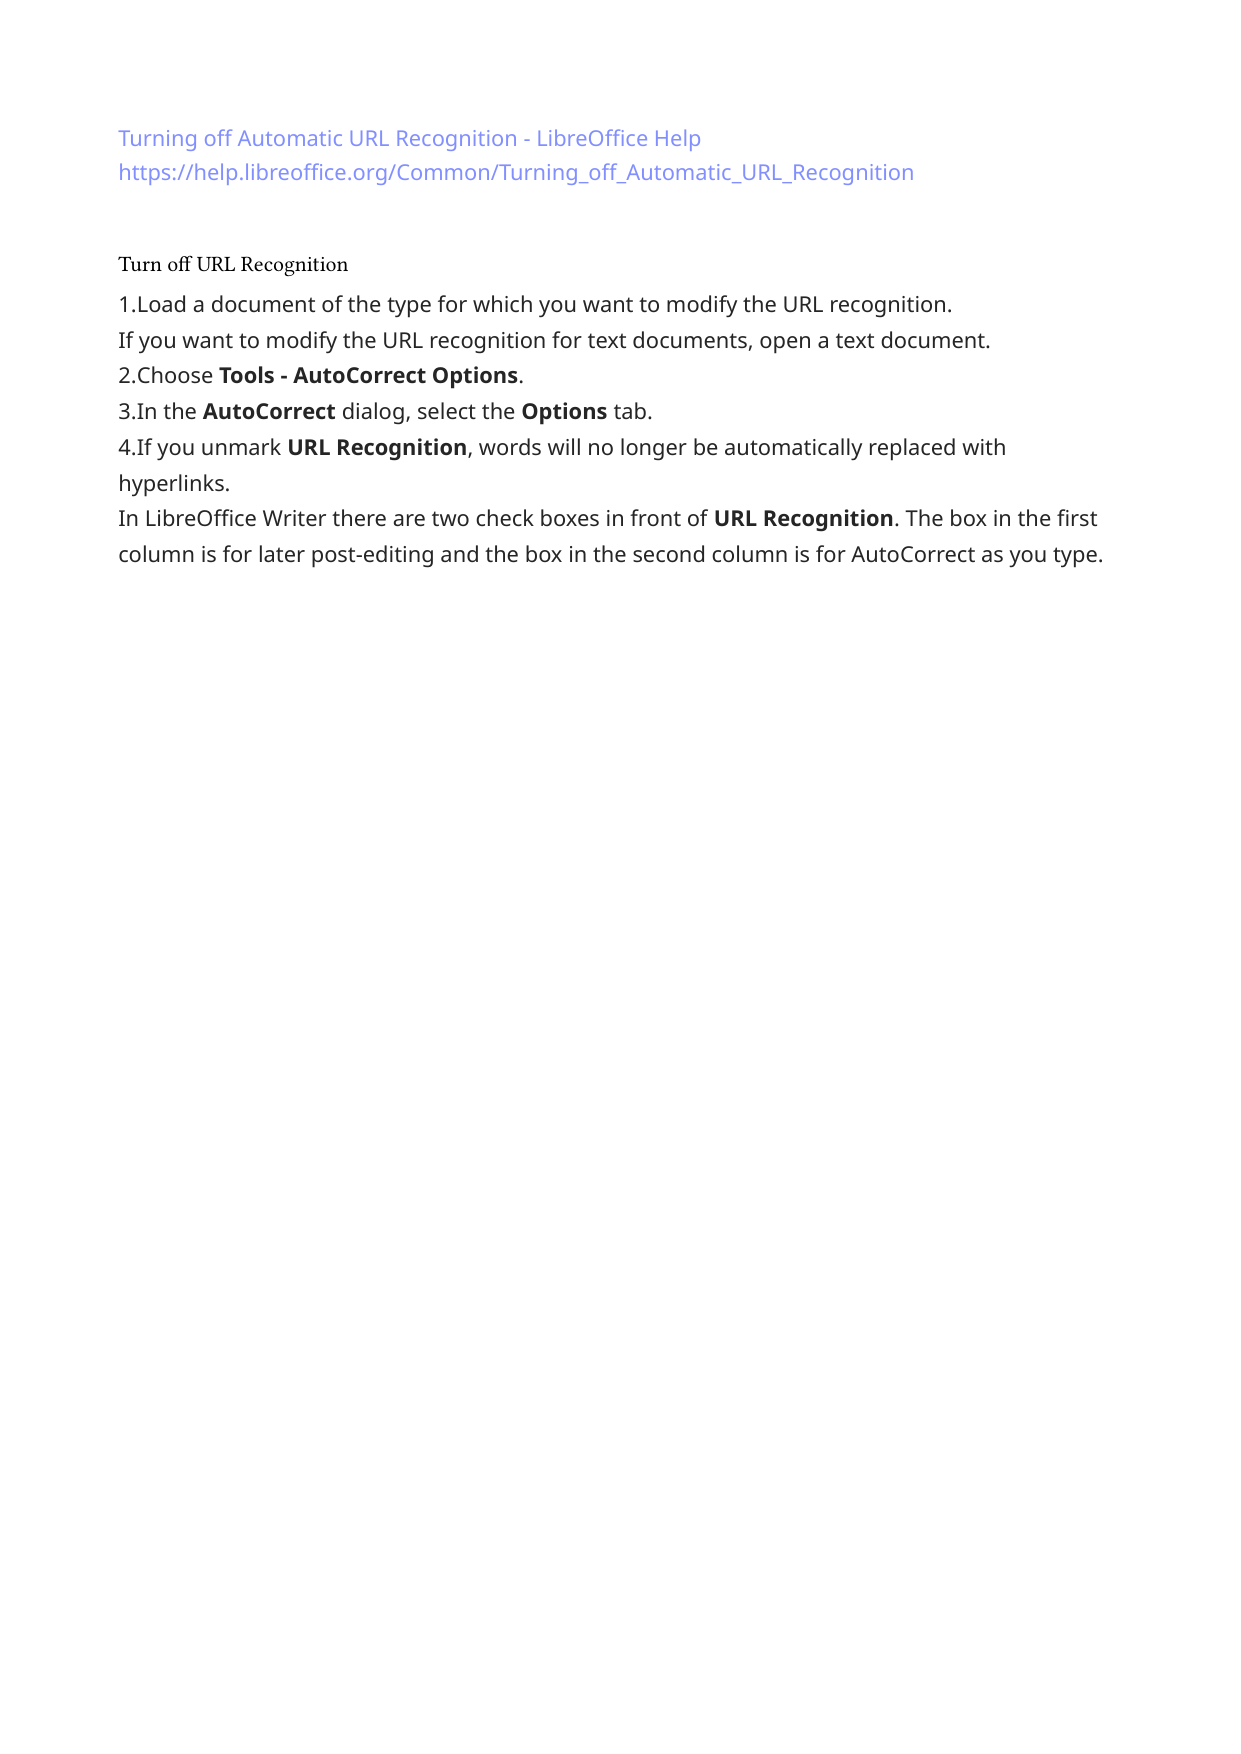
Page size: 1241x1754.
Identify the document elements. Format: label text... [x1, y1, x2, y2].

list Choose Tools - AutoCorrect Options. [118, 360, 1122, 390]
list In the AutoCorrect dialog, select the Options tab. [118, 396, 1122, 426]
list If you unmark URL Recognition, words will no longer be automatically replaced with hyperlinks. In LibreOffice Writer there are two check boxes in front of URL Recognition. The box in the first column is for later post-editing and the box in the second column is for AutoCorrect as you type. [118, 432, 1122, 569]
list Load a document of the type for which you want to modify the URL recognition. If you want to modify the URL recognition for text documents, open a text document. [118, 289, 1122, 354]
text Turning off Automatic URL Recognition - LibreOffice Help [118, 118, 1122, 152]
subtitle Turn off URL Recognition [118, 242, 1122, 276]
text https://help.libreoffice.org/Common/Turning_off_Automatic_URL_Recognition [118, 152, 1122, 187]
